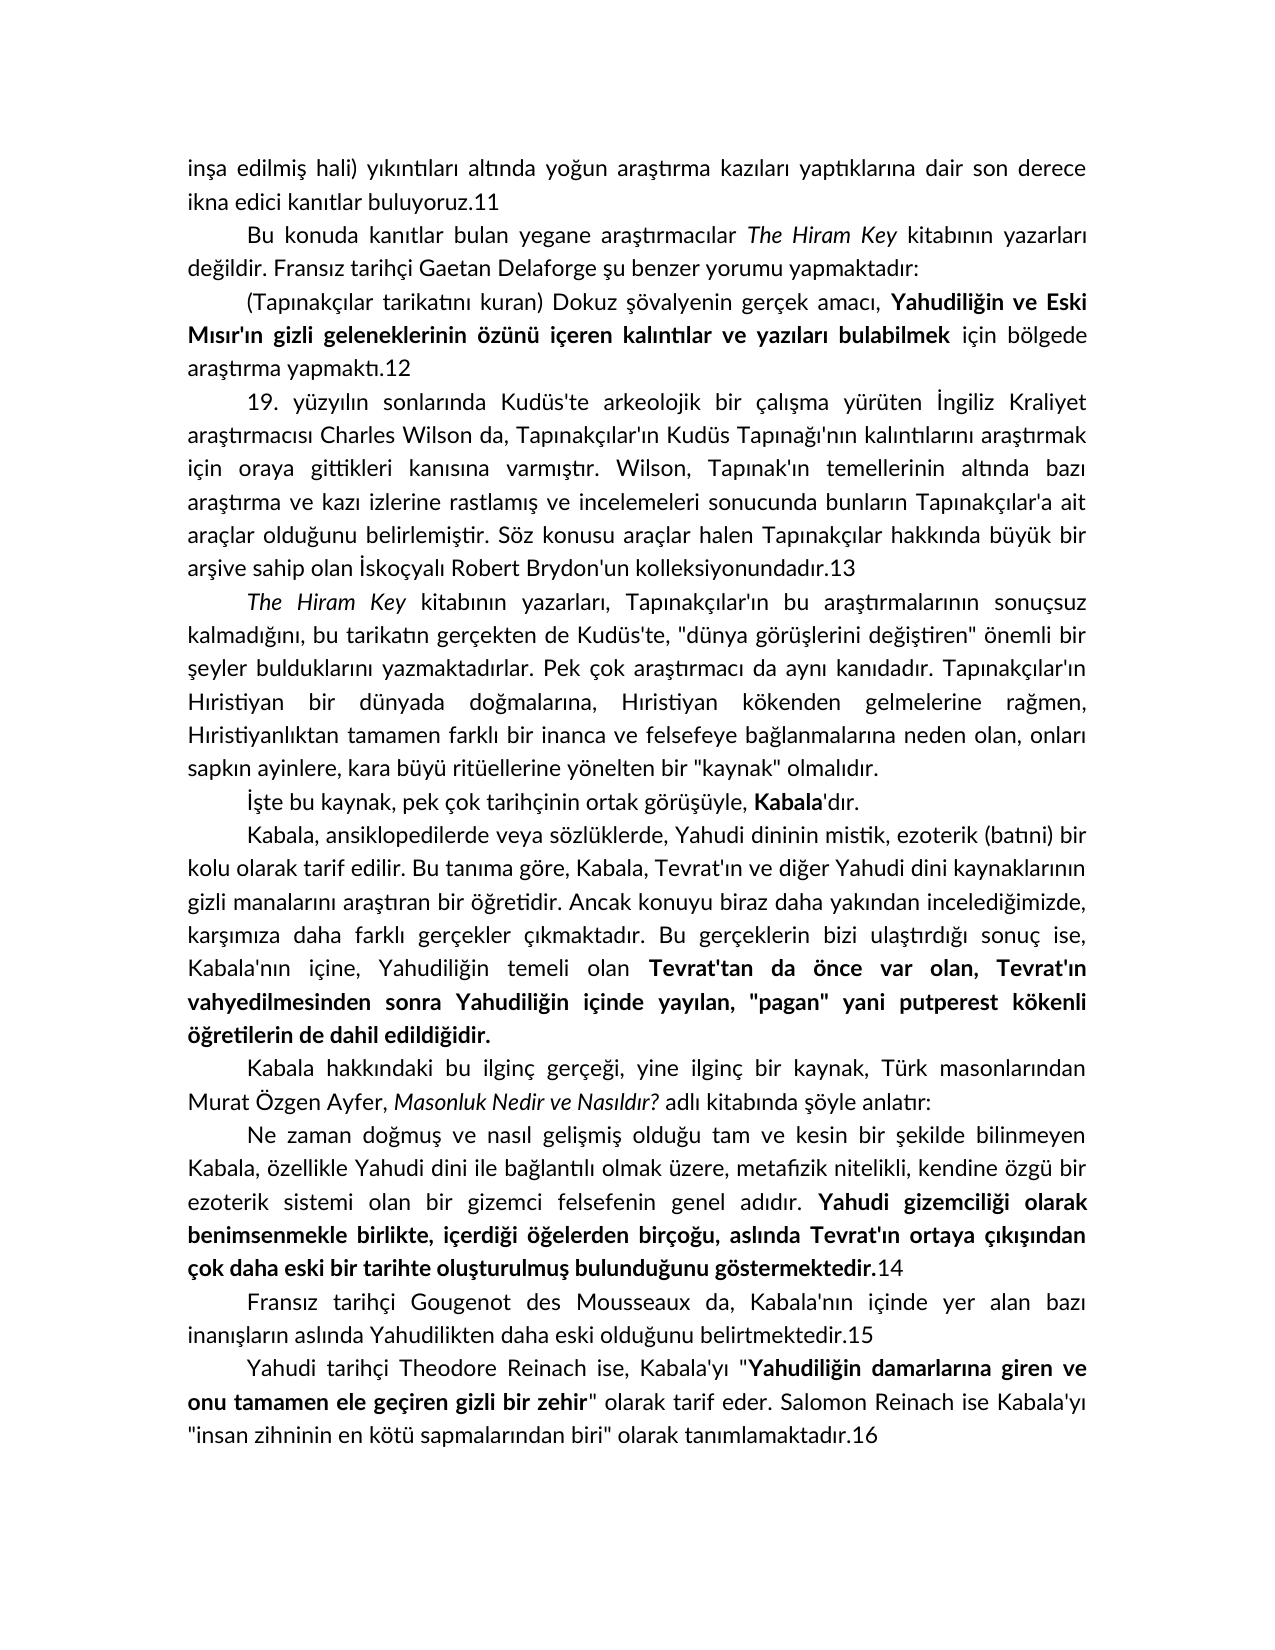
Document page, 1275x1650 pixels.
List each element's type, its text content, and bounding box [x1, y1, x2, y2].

text İşte bu kaynak, pek çok tarihçinin ortak görüşüyle, Kabala'dır. [187, 783, 1087, 817]
text Kabala, ansiklopedilerde veya sözlüklerde, Yahudi dininin mistik, ezoterik (batıni) bir kolu olarak tarif edilir. Bu tanıma göre, Kabala, Tevrat'ın ve diğer Yahudi dini kaynaklarının gizli manalarını araştıran bir öğretidir. Ancak konuyu biraz daha yakından incelediğimizde, karşımıza daha farklı gerçekler çıkmaktadır. Bu gerçeklerin bizi ulaştırdığı sonuç ise, Kabala'nın içine, Yahudiliğin temeli olan Tevrat'tan da önce var olan, Tevrat'ın vahyedilmesinden sonra Yahudiliğin içinde yayılan, "pagan" yani putperest kökenli öğretilerin de dahil edildiğidir. [187, 817, 1087, 1050]
text 19. yüzyılın sonlarında Kudüs'te arkeolojik bir çalışma yürüten İngiliz Kraliyet araştırmacısı Charles Wilson da, Tapınakçılar'ın Kudüs Tapınağı'nın kalıntılarını araştırmak için oraya gittikleri kanısına varmıştır. Wilson, Tapınak'ın temellerinin altında bazı araştırma ve kazı izlerine rastlamış ve incelemeleri sonucunda bunların Tapınakçılar'a ait araçlar olduğunu belirlemiştir. Söz konusu araçlar halen Tapınakçılar hakkında büyük bir arşive sahip olan İskoçyalı Robert Brydon'un kolleksiyonundadır.13 [187, 383, 1087, 583]
text Ne zaman doğmuş ve nasıl gelişmiş olduğu tam ve kesin bir şekilde bilinmeyen Kabala, özellikle Yahudi dini ile bağlantılı olmak üzere, metafizik nitelikli, kendine özgü bir ezoterik sistemi olan bir gizemci felsefenin genel adıdır. Yahudi gizemciliği olarak benimsenmekle birlikte, içerdiği öğelerden birçoğu, aslında Tevrat'ın ortaya çıkışından çok daha eski bir tarihte oluşturulmuş bulunduğunu göstermektedir.14 [187, 1117, 1087, 1283]
text inşa edilmiş hali) yıkıntıları altında yoğun araştırma kazıları yaptıklarına dair son derece ikna edici kanıtlar buluyoruz.11 [187, 150, 1087, 217]
text Fransız tarihçi Gougenot des Mousseaux da, Kabala'nın içinde yer alan bazı inanışların aslında Yahudilikten daha eski olduğunu belirtmektedir.15 [187, 1283, 1087, 1350]
text Bu konuda kanıtlar bulan yegane araştırmacılar The Hiram Key kitabının yazarları değildir. Fransız tarihçi Gaetan Delaforge şu benzer yorumu yapmaktadır: [187, 217, 1087, 283]
text (Tapınakçılar tarikatını kuran) Dokuz şövalyenin gerçek amacı, Yahudiliğin ve Eski Mısır'ın gizli geleneklerinin özünü içeren kalıntılar ve yazıları bulabilmek için bölgede araştırma yapmaktı.12 [187, 283, 1087, 383]
text Kabala hakkındaki bu ilginç gerçeği, yine ilginç bir kaynak, Türk masonlarından Murat Özgen Ayfer, Masonluk Nedir ve Nasıldır? adlı kitabında şöyle anlatır: [187, 1050, 1087, 1117]
text Yahudi tarihçi Theodore Reinach ise, Kabala'yı "Yahudiliğin damarlarına giren ve onu tamamen ele geçiren gizli bir zehir" olarak tarif eder. Salomon Reinach ise Kabala'yı "insan zihninin en kötü sapmalarından biri" olarak tanımlamaktadır.16 [187, 1350, 1087, 1450]
text The Hiram Key kitabının yazarları, Tapınakçılar'ın bu araştırmalarının sonuçsuz kalmadığını, bu tarikatın gerçekten de Kudüs'te, "dünya görüşlerini değiştiren" önemli bir şeyler bulduklarını yazmaktadırlar. Pek çok araştırmacı da aynı kanıdadır. Tapınakçılar'ın Hıristiyan bir dünyada doğmalarına, Hıristiyan kökenden gelmelerine rağmen, Hıristiyanlıktan tamamen farklı bir inanca ve felsefeye bağlanmalarına neden olan, onları sapkın ayinlere, kara büyü ritüellerine yönelten bir "kaynak" olmalıdır. [187, 583, 1087, 783]
